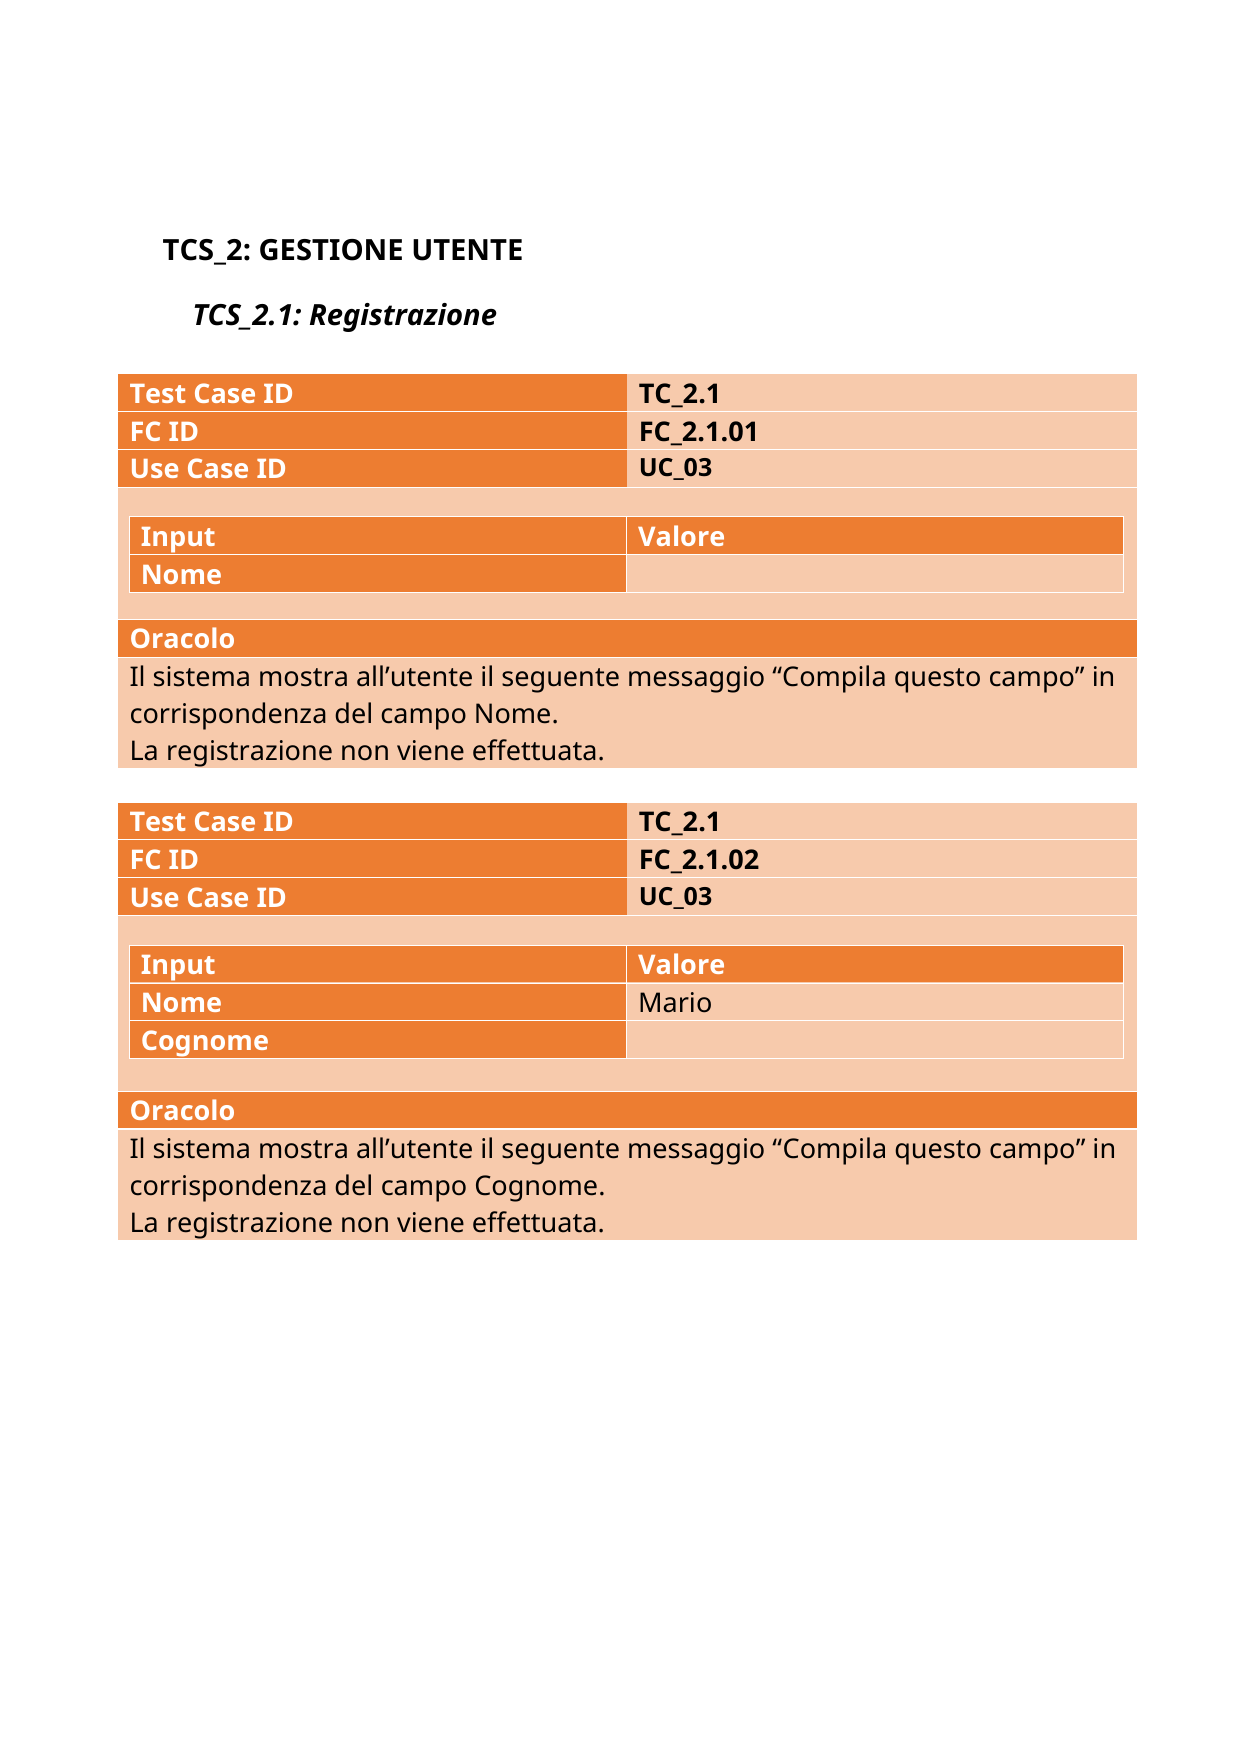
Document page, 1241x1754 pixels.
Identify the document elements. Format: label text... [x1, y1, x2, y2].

table_cell [118, 916, 1137, 1091]
table_header TC_2.1 [627, 374, 1137, 411]
table_cell [627, 555, 1123, 592]
table_cell FC_2.1.01 [627, 412, 1137, 449]
table_cell UC_03 [627, 878, 1137, 915]
table_cell [118, 488, 1137, 619]
table_cell Il sistema mostra all’utente il seguente messaggio “Compila questo campo” in corrispondenza del campo Nome. La registrazione non viene effettuata. [118, 658, 1137, 768]
table_header Input [130, 946, 626, 982]
table_header Test Case ID [118, 374, 627, 411]
table_cell Oracolo [118, 620, 627, 657]
text TCS_2.1: Registrazione [162, 294, 1122, 334]
table_cell Nome [130, 555, 626, 592]
table_header Test Case ID [118, 803, 627, 839]
table_header Input [130, 517, 626, 554]
table_header TC_2.1 [627, 803, 1137, 839]
table_cell FC_2.1.02 [627, 840, 1137, 877]
table_cell [627, 1092, 1137, 1128]
table_cell FC ID [118, 412, 627, 449]
table_cell [627, 1021, 1123, 1058]
table_cell Nome [130, 984, 626, 1020]
text TCS_2: GESTIONE UTENTE [162, 229, 1122, 269]
table_cell FC ID [118, 840, 627, 877]
table_cell UC_03 [627, 450, 1137, 487]
table_header Valore [627, 517, 1123, 554]
table_cell Use Case ID [118, 878, 627, 915]
table_header Valore [627, 946, 1123, 982]
table_cell [627, 620, 1137, 657]
table_cell Oracolo [118, 1092, 627, 1128]
table_cell Cognome [130, 1021, 626, 1058]
table_cell Mario [627, 984, 1123, 1020]
table_cell Use Case ID [118, 450, 627, 487]
table_cell Il sistema mostra all’utente il seguente messaggio “Compila questo campo” in corrispondenza del campo Cognome. La registrazione non viene effettuata. [118, 1130, 1137, 1240]
